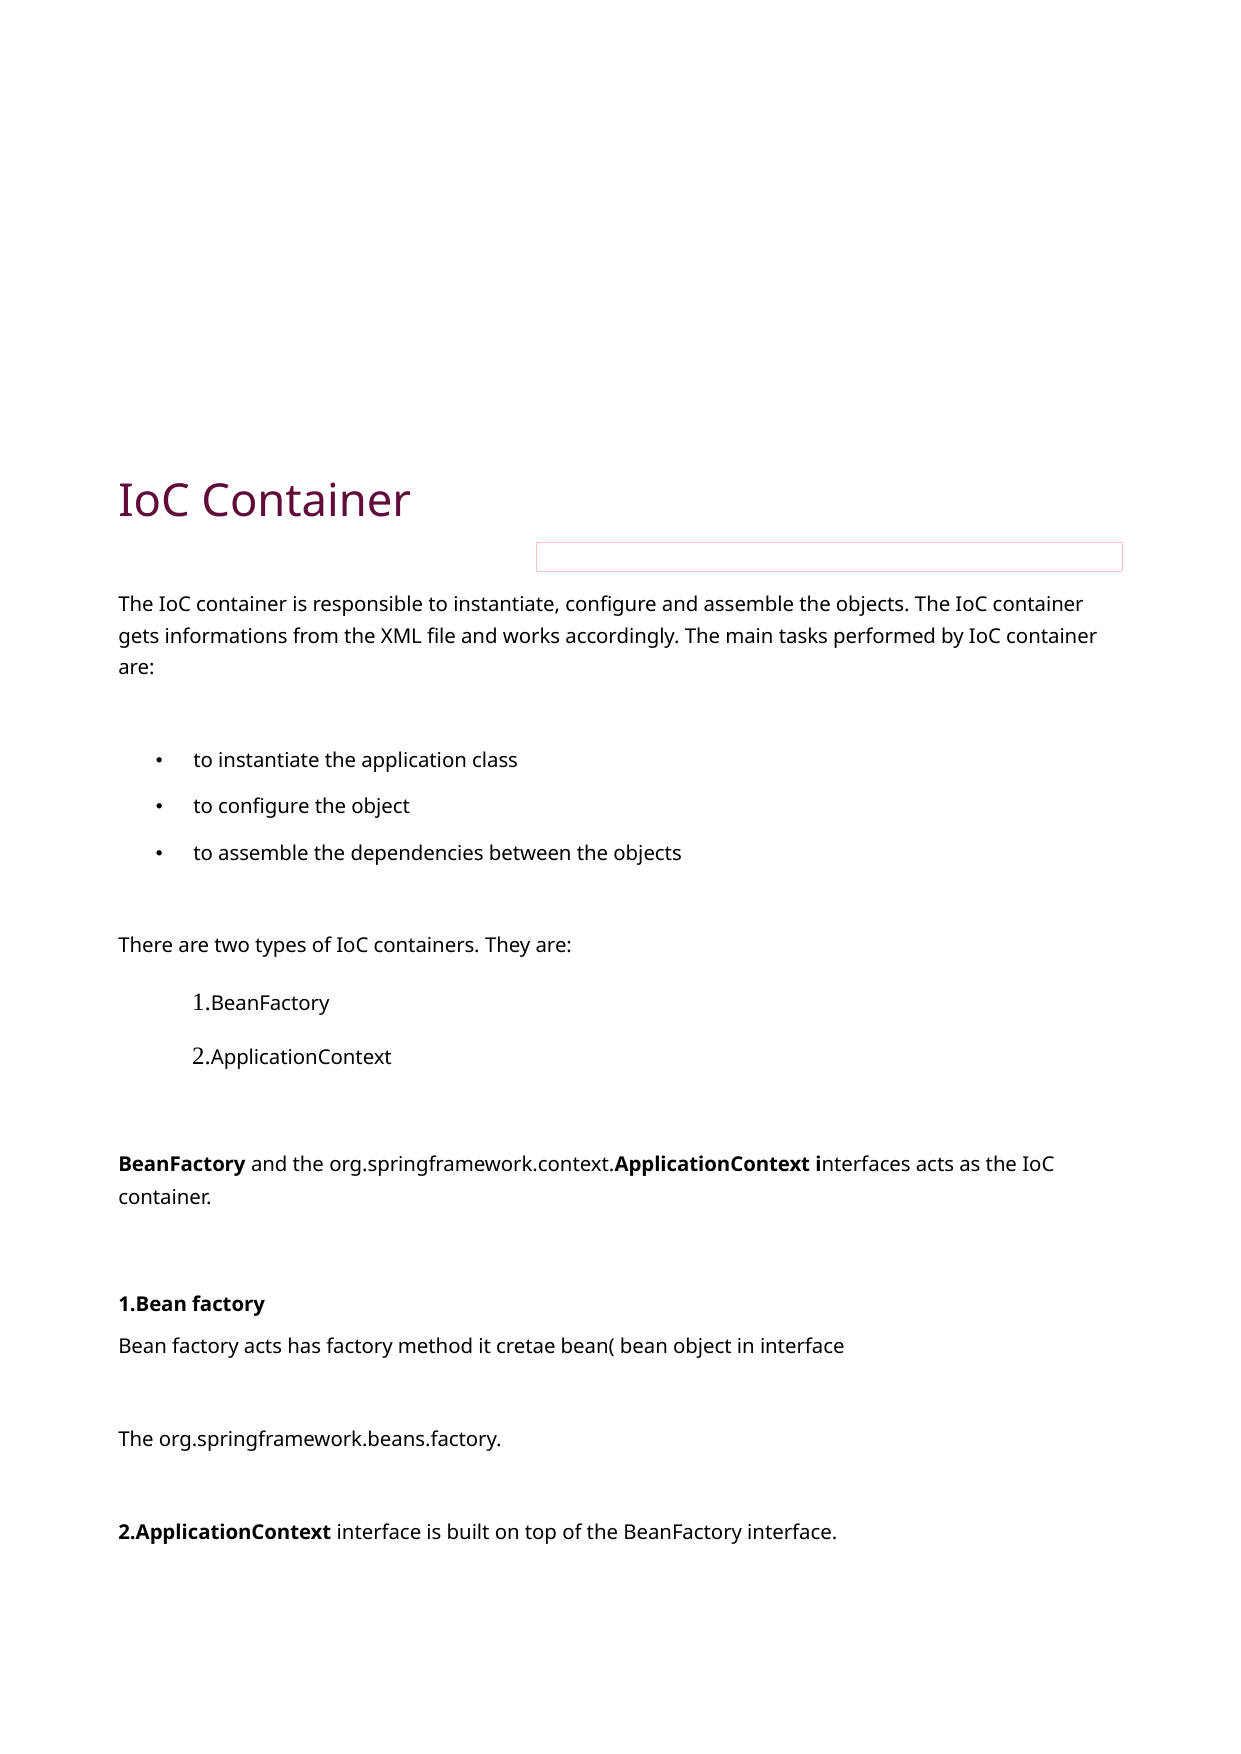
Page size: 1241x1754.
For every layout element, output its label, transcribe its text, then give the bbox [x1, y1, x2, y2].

list to assemble the dependencies between the objects [156, 838, 1122, 866]
list to configure the object [156, 792, 1122, 820]
text The IoC container is responsible to instantiate, configure and assemble the objects. The IoC container gets informations from the XML file and works accordingly. The main tasks performed by IoC container are: [118, 589, 1122, 681]
text 1.Bean factory [118, 1285, 1122, 1318]
list BeanFactory [118, 984, 1122, 1017]
text 2.ApplicationContext interface is built on top of the BeanFactory interface. [118, 1518, 1122, 1545]
list to instantiate the application class [156, 746, 1122, 773]
text There are two types of IoC containers. They are: [118, 931, 1122, 959]
subtitle IoC Container [118, 468, 1122, 529]
text The org.springframework.beans.factory. [118, 1425, 1122, 1453]
text Bean factory acts has factory method it cretae bean( bean object in interface [118, 1332, 1122, 1360]
text BeanFactory and the org.springframework.context.ApplicationContext interfaces acts as the IoC container. [118, 1145, 1122, 1210]
list ApplicationContext [118, 1037, 1122, 1070]
